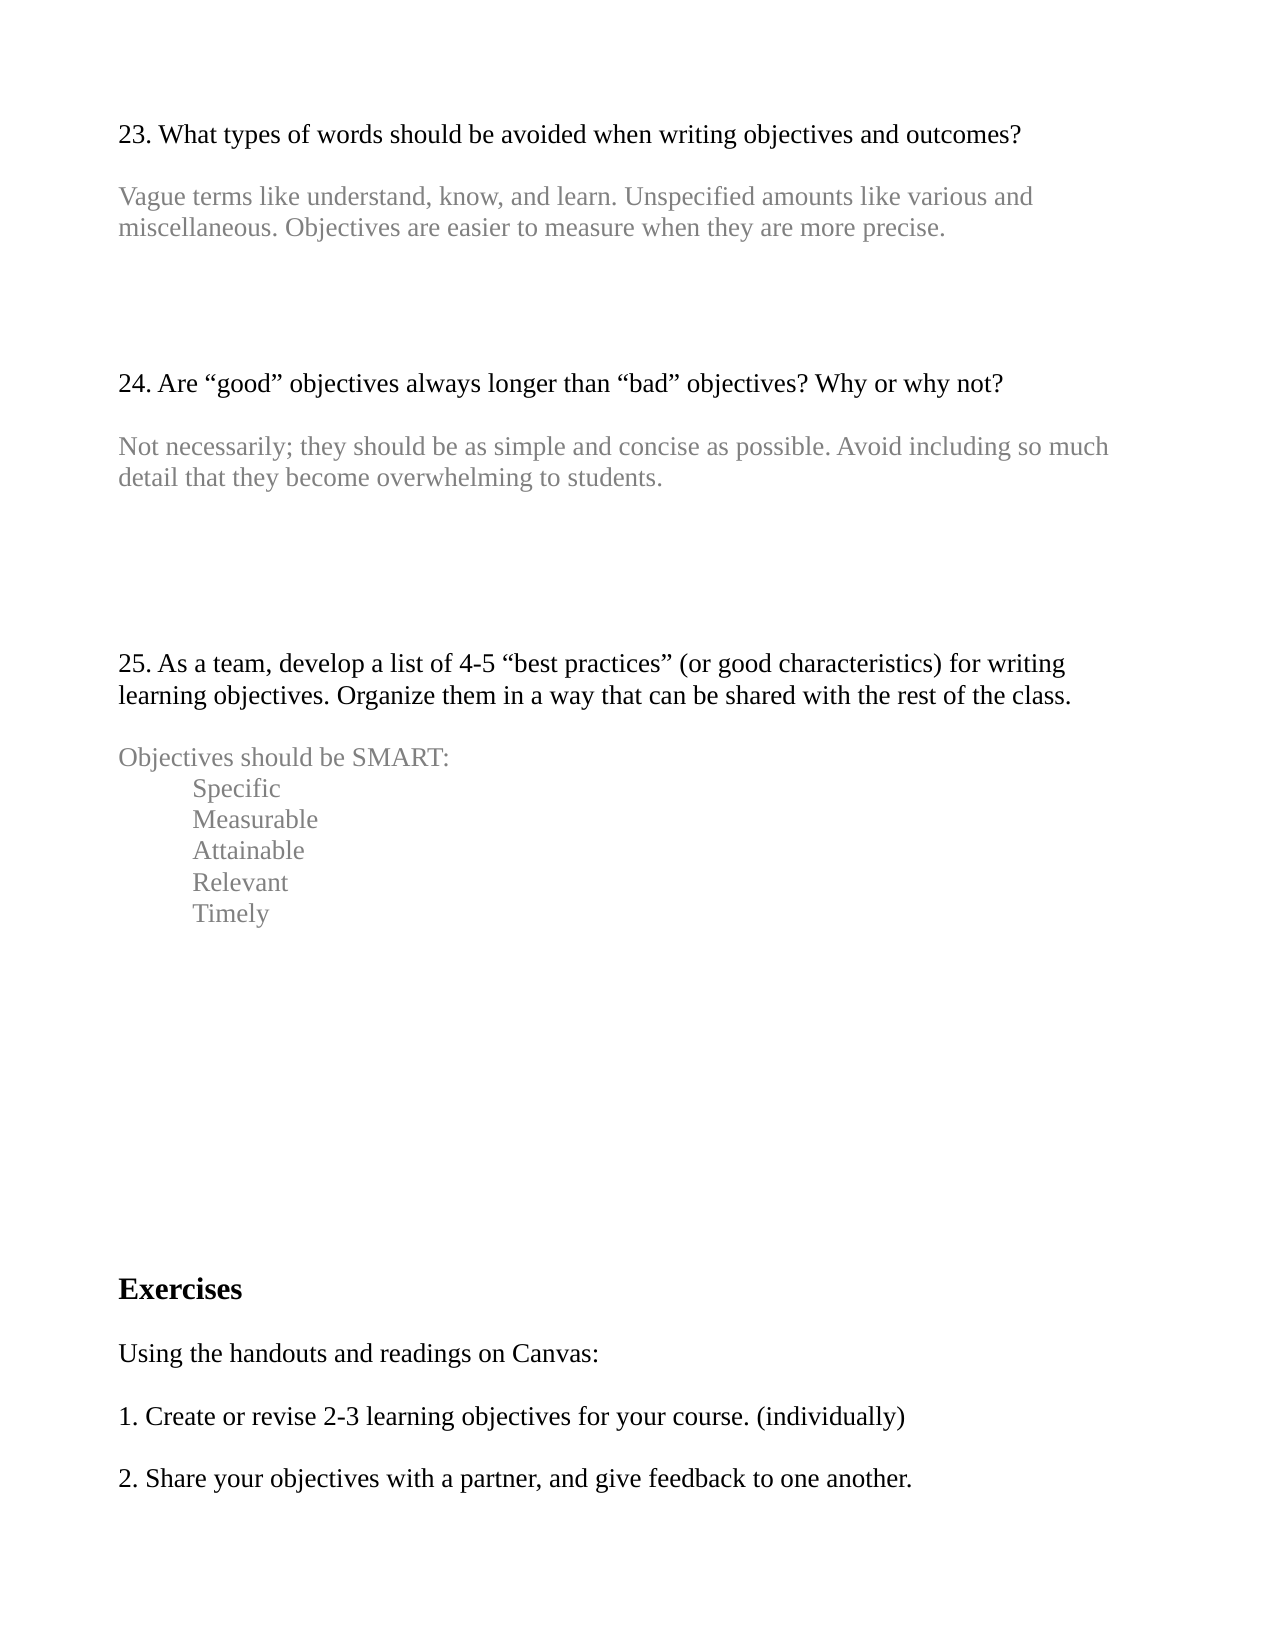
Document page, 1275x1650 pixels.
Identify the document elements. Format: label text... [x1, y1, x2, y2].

text Exercises [118, 1271, 1157, 1306]
text Vague terms like understand, know, and learn. Unspecified amounts like various and miscellaneous. Objectives are easier to measure when they are more precise. [118, 180, 1157, 243]
text Measurable [118, 803, 1157, 834]
text 1. Create or revise 2-3 learning objectives for your course. (individually) [118, 1400, 1157, 1431]
text Objectives should be SMART: [118, 741, 1157, 772]
text 24. Are “good” objectives always longer than “bad” objectives? Why or why not? [118, 367, 1157, 398]
text Not necessarily; they should be as simple and concise as possible. Avoid including so much detail that they become overwhelming to students. [118, 429, 1157, 492]
text 23. What types of words should be avoided when writing objectives and outcomes? [118, 118, 1157, 149]
text Timely [118, 897, 1157, 928]
text Using the handouts and readings on Canvas: [118, 1338, 1157, 1369]
text 25. As a team, develop a list of 4-5 “best practices” (or good characteristics) for writing learning objectives. Organize them in a way that can be shared with the rest of the class. [118, 648, 1157, 710]
text Attainable [118, 834, 1157, 866]
text Relevant [118, 866, 1157, 897]
text 2. Share your objectives with a partner, and give feedback to one another. [118, 1462, 1157, 1493]
text Specific [118, 772, 1157, 803]
